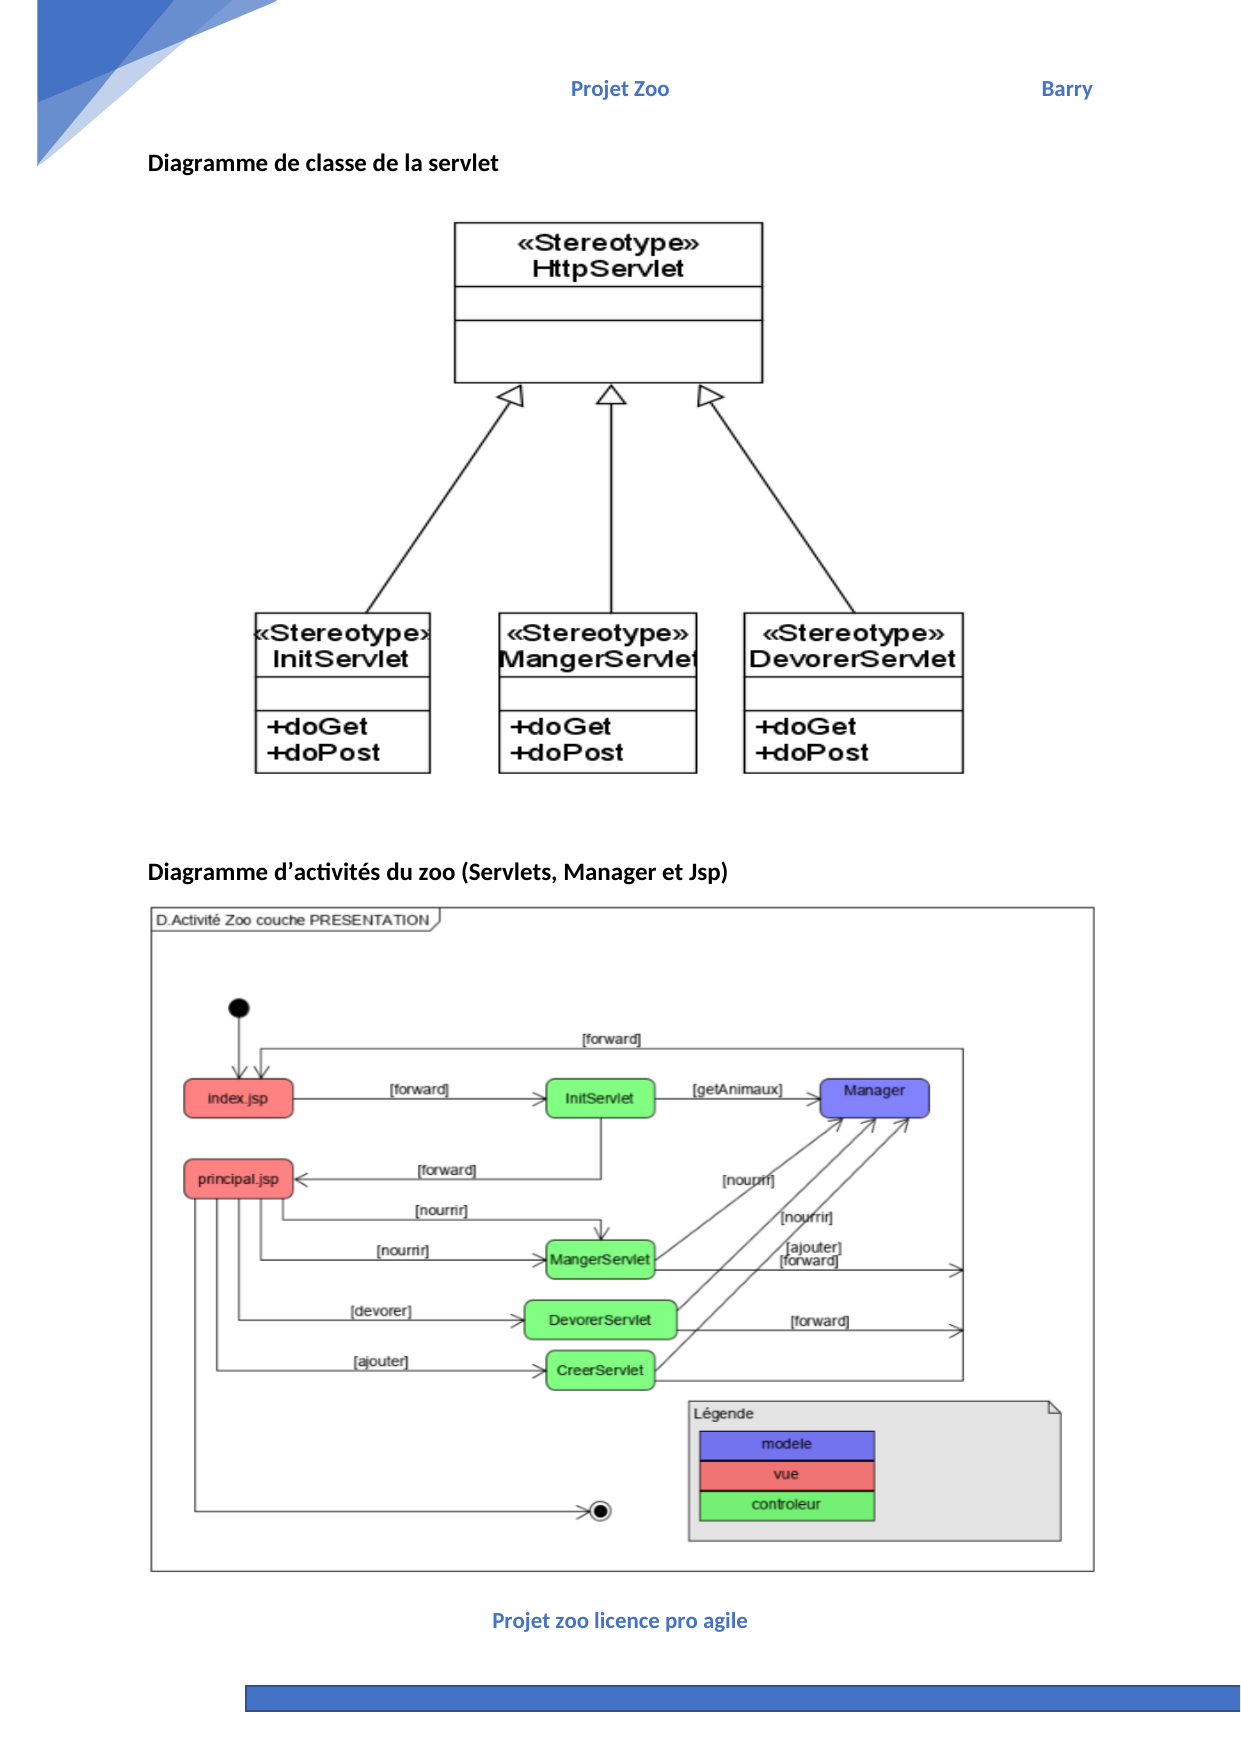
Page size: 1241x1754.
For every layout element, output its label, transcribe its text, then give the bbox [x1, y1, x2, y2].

text Diagramme de classe de la servlet [148, 148, 1093, 178]
text Diagramme d’activités du zoo (Servlets, Manager et Jsp) [148, 856, 1093, 887]
